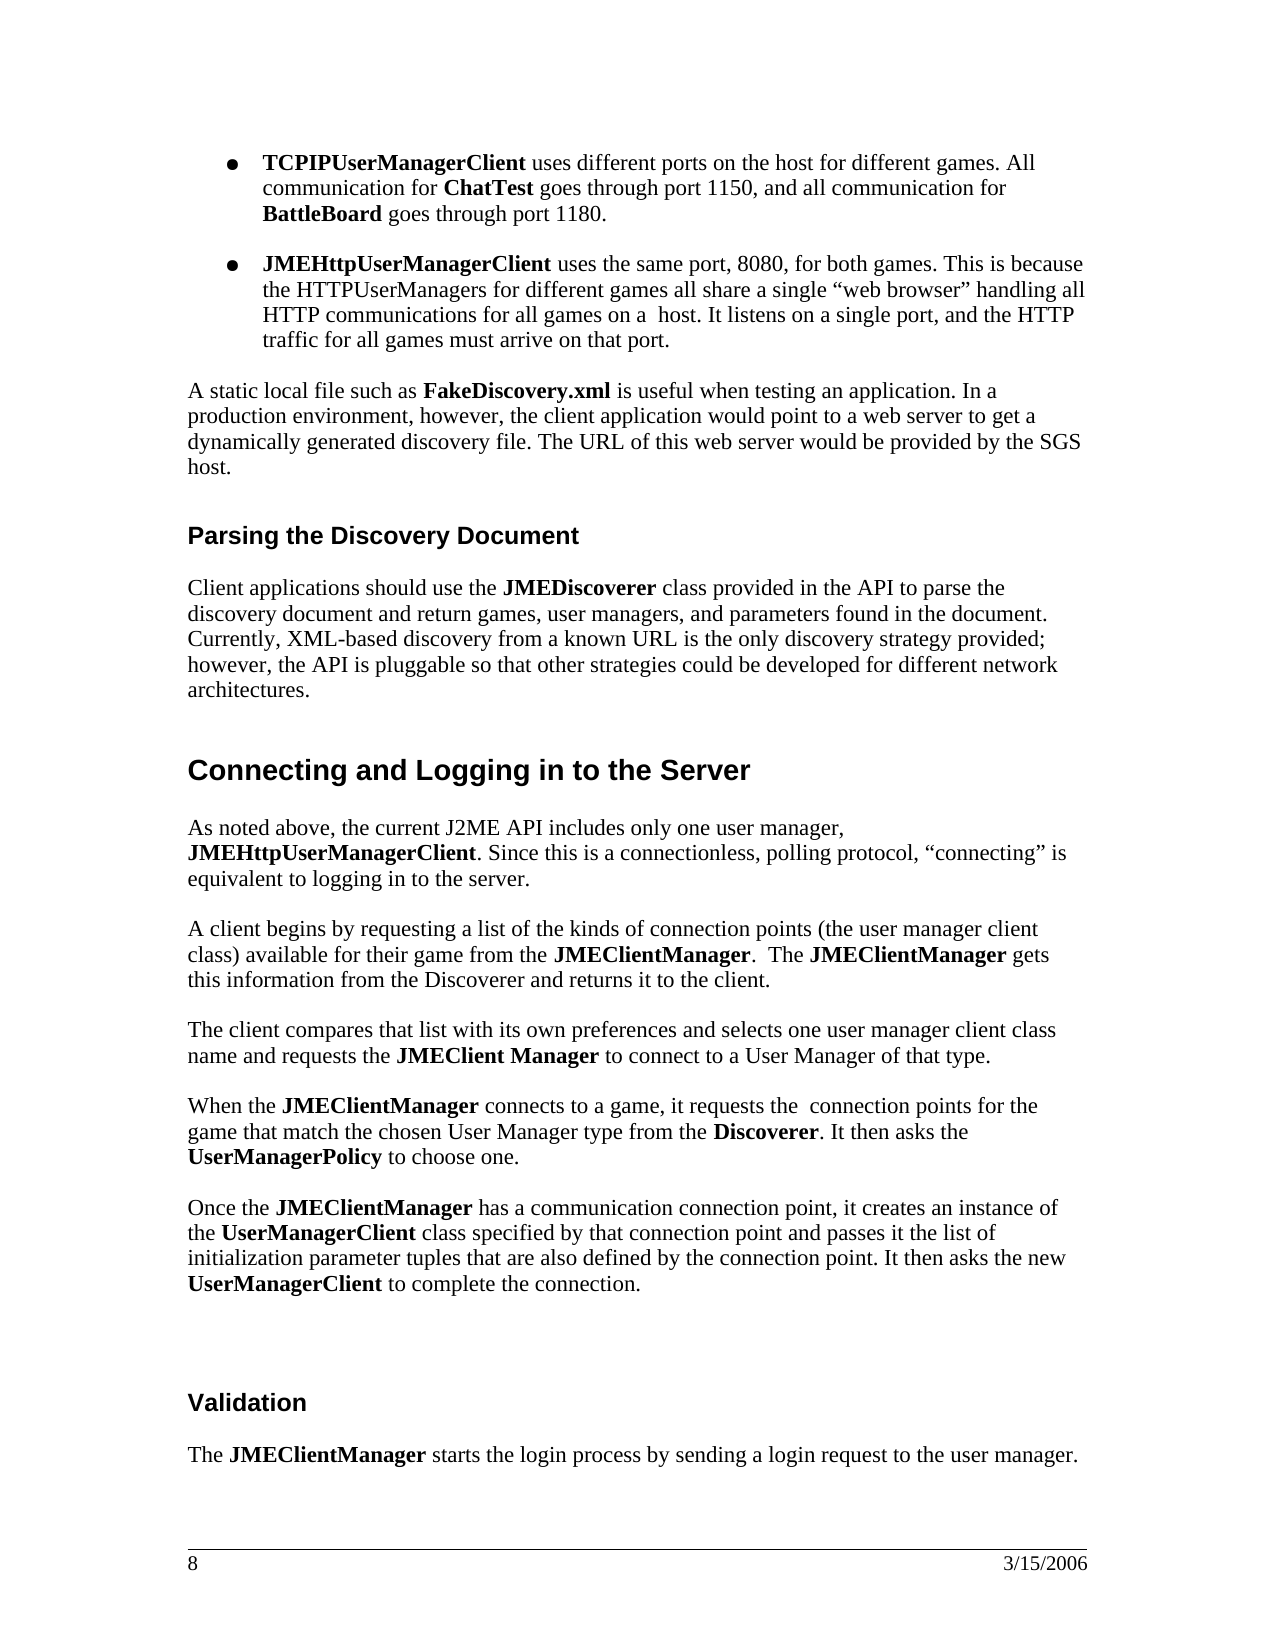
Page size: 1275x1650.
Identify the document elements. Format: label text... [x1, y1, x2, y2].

text Once the JMEClientManager has a communication connection point, it creates an instance of the UserManagerClient class specified by that connection point and passes it the list of initialization parameter tuples that are also defined by the connection point. It then asks the new UserManagerClient to complete the connection. [187, 1194, 1087, 1296]
text As noted above, the current J2ME API includes only one user manager, JMEHttpUserManagerClient. Since this is a connectionless, polling protocol, “connecting” is equivalent to logging in to the server. [187, 815, 1087, 891]
subtitle Connecting and Logging in to the Server [187, 744, 1087, 790]
text A client begins by requesting a list of the kinds of connection points (the user manager client class) available for their game from the JMEClientManager. The JMEClientManager gets this information from the Discoverer and returns it to the client. [187, 916, 1087, 992]
text A static local file such as FakeDiscovery.xml is useful when testing an application. In a production environment, however, the client application would point to a web server to get a dynamically generated discovery file. The URL of this web server would be provided by the SGS host. [187, 378, 1087, 479]
text When the JMEClientManager connects to a game, it requests the connection points for the game that match the chosen User Manager type from the Discoverer. It then asks the UserManagerPolicy to choose one. [187, 1093, 1087, 1169]
text The client compares that list with its own preferences and selects one user manager client class name and requests the JMEClient Manager to connect to a User Manager of that type. [187, 1017, 1087, 1068]
text The JMEClientManager starts the login process by sending a login request to the user manager. [187, 1442, 1087, 1468]
text Client applications should use the JMEDiscoverer class provided in the API to parse the discovery document and return games, user managers, and parameters found in the document. Currently, XML-based discovery from a known URL is the only discovery strategy provided; however, the API is pluggable so that other strategies could be developed for different network architectures. [187, 575, 1087, 702]
list JMEHttpUserManagerClient uses the same port, 8080, for both games. This is because the HTTPUserManagers for different games all share a single “web browser” handling all HTTP communications for all games on a host. It listens on a single port, and the HTTP traffic for all games must arrive on that port. [225, 251, 1087, 353]
subtitle Parsing the Discovery Document [187, 521, 1087, 550]
subtitle Validation [187, 1388, 1087, 1417]
list TCPIPUserManagerClient uses different ports on the host for different games. All communication for ChatTest goes through port 1150, and all communication for BattleBoard goes through port 1180. [225, 150, 1087, 226]
